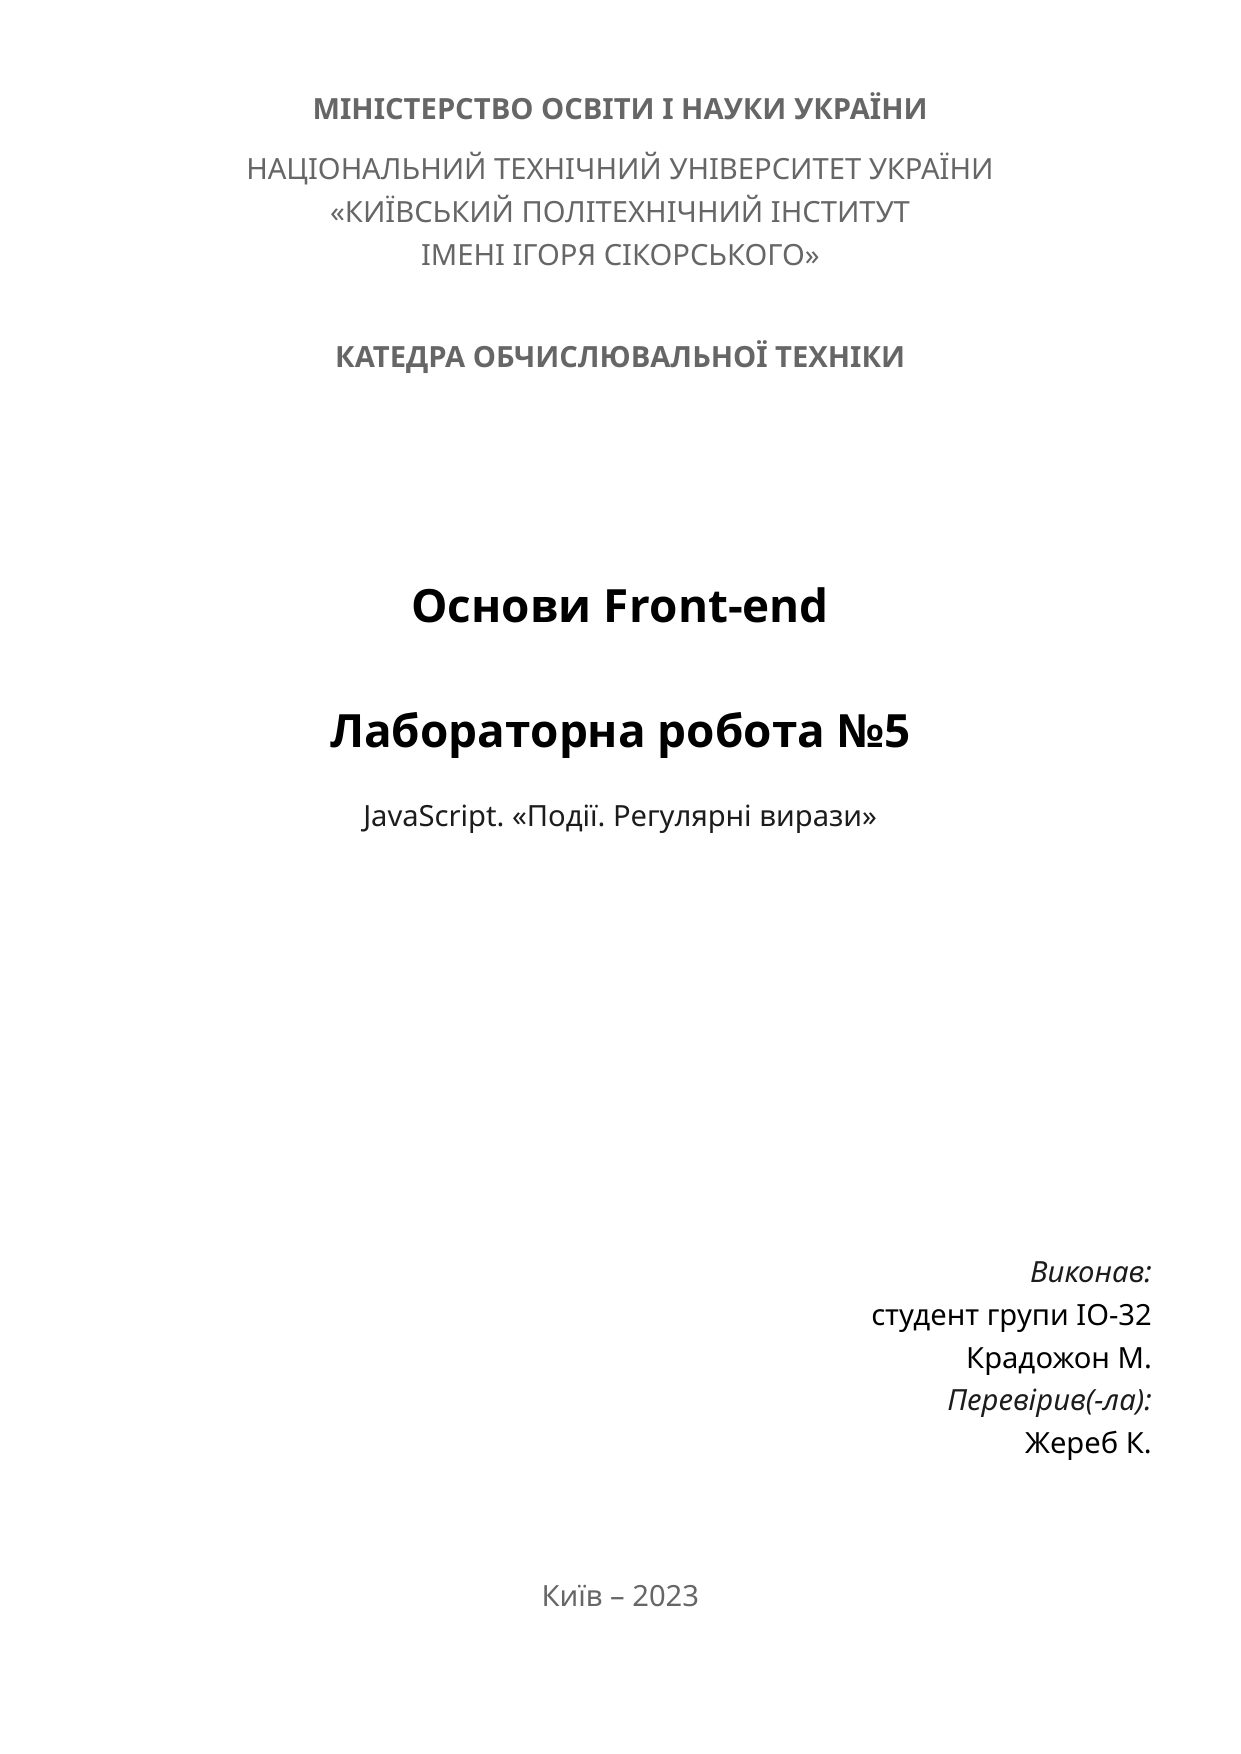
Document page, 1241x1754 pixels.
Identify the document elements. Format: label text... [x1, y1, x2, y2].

text Київ – 2023 [89, 1575, 1152, 1615]
text Перевірив(-ла): [89, 1380, 1152, 1419]
text КАТЕДРА ОБЧИСЛЮВАЛЬНОЇ ТЕХНІКИ [89, 336, 1152, 376]
text студент групи ІО-32 [89, 1294, 1152, 1334]
text НАЦІОНАЛЬНИЙ ТЕХНІЧНИЙ УНІВЕРСИТЕТ УКРАЇНИ [89, 148, 1152, 188]
text Лабораторна робота №5 [89, 699, 1152, 761]
text ІМЕНІ ІГОРЯ СІКОРСЬКОГО» [89, 234, 1152, 273]
text Основи Front-end [89, 574, 1152, 636]
text Крадожон М. [89, 1337, 1152, 1377]
text «КИЇВСЬКИЙ ПОЛІТЕХНІЧНИЙ ІНСТИТУТ [89, 191, 1152, 231]
text МІНІСТЕРСТВО ОСВІТИ І НАУКИ УКРАЇНИ [89, 89, 1152, 128]
text Виконав: [89, 1251, 1152, 1291]
text Жереб К. [89, 1422, 1152, 1462]
text JavaScript. «Події. Регулярні вирази» [89, 795, 1152, 835]
